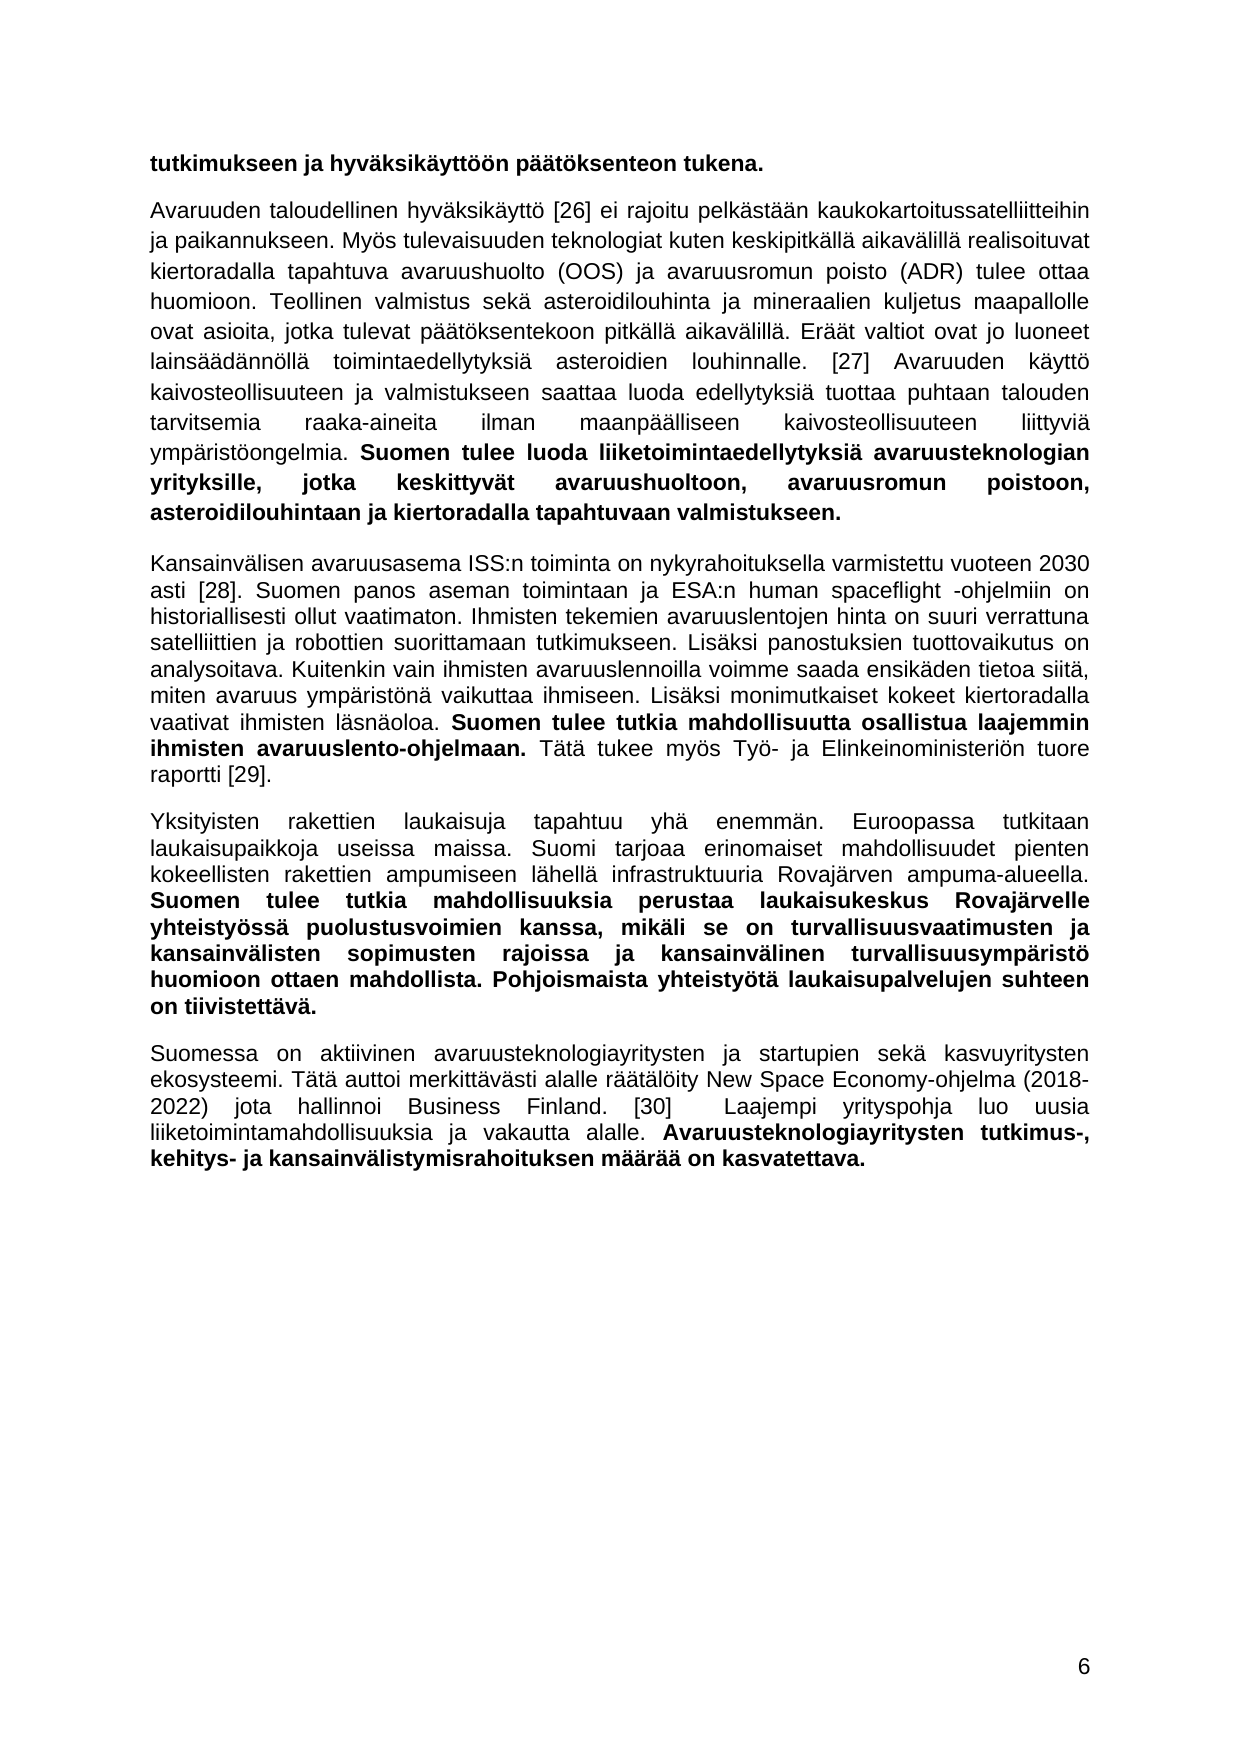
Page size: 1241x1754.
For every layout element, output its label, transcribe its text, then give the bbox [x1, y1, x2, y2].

text Suomessa on aktiivinen avaruusteknologiayritysten ja startupien sekä kasvuyritysten ekosysteemi. Tätä auttoi merkittävästi alalle räätälöity New Space Economy-ohjelma (2018-2022) jota hallinnoi Business Finland. [30] Laajempi yrityspohja luo uusia liiketoimintamahdollisuuksia ja vakautta alalle. Avaruusteknologiayritysten tutkimus-, kehitys- ja kansainvälistymisrahoituksen määrää on kasvatettava. [150, 1040, 1090, 1172]
text Yksityisten rakettien laukaisuja tapahtuu yhä enemmän. Euroopassa tutkitaan laukaisupaikkoja useissa maissa. Suomi tarjoaa erinomaiset mahdollisuudet pienten kokeellisten rakettien ampumiseen lähellä infrastruktuuria Rovajärven ampuma-alueella. Suomen tulee tutkia mahdollisuuksia perustaa laukaisukeskus Rovajärvelle yhteistyössä puolustusvoimien kanssa, mikäli se on turvallisuusvaatimusten ja kansainvälisten sopimusten rajoissa ja kansainvälinen turvallisuusympäristö huomioon ottaen mahdollista. Pohjoismaista yhteistyötä laukaisupalvelujen suhteen on tiivistettävä. [150, 808, 1090, 1019]
text tutkimukseen ja hyväksikäyttöön päätöksenteon tukena. [150, 150, 1090, 176]
text Kansainvälisen avaruusasema ISS:n toiminta on nykyrahoituksella varmistettu vuoteen 2030 asti [28]. Suomen panos aseman toimintaan ja ESA:n human spaceflight -ohjelmiin on historiallisesti ollut vaatimaton. Ihmisten tekemien avaruuslentojen hinta on suuri verrattuna satelliittien ja robottien suorittamaan tutkimukseen. Lisäksi panostuksien tuottovaikutus on analysoitava. Kuitenkin vain ihmisten avaruuslennoilla voimme saada ensikäden tietoa siitä, miten avaruus ympäristönä vaikuttaa ihmiseen. Lisäksi monimutkaiset kokeet kiertoradalla vaativat ihmisten läsnäoloa. Suomen tulee tutkia mahdollisuutta osallistua laajemmin ihmisten avaruuslento-ohjelmaan. Tätä tukee myös Työ- ja Elinkeinoministeriön tuore raportti [29]. [150, 550, 1090, 787]
text Avaruuden taloudellinen hyväksikäyttö [26] ei rajoitu pelkästään kaukokartoitussatelliitteihin ja paikannukseen. Myös tulevaisuuden teknologiat kuten keskipitkällä aikavälillä realisoituvat kiertoradalla tapahtuva avaruushuolto (OOS) ja avaruusromun poisto (ADR) tulee ottaa huomioon. Teollinen valmistus sekä asteroidilouhinta ja mineraalien kuljetus maapallolle ovat asioita, jotka tulevat päätöksentekoon pitkällä aikavälillä. Eräät valtiot ovat jo luoneet lainsäädännöllä toimintaedellytyksiä asteroidien louhinnalle. [27] Avaruuden käyttö kaivosteollisuuteen ja valmistukseen saattaa luoda edellytyksiä tuottaa puhtaan talouden tarvitsemia raaka-aineita ilman maanpäälliseen kaivosteollisuuteen liittyviä ympäristöongelmia. Suomen tulee luoda liiketoimintaedellytyksiä avaruusteknologian yrityksille, jotka keskittyvät avaruushuoltoon, avaruusromun poistoon, asteroidilouhintaan ja kiertoradalla tapahtuvaan valmistukseen. [150, 197, 1090, 526]
